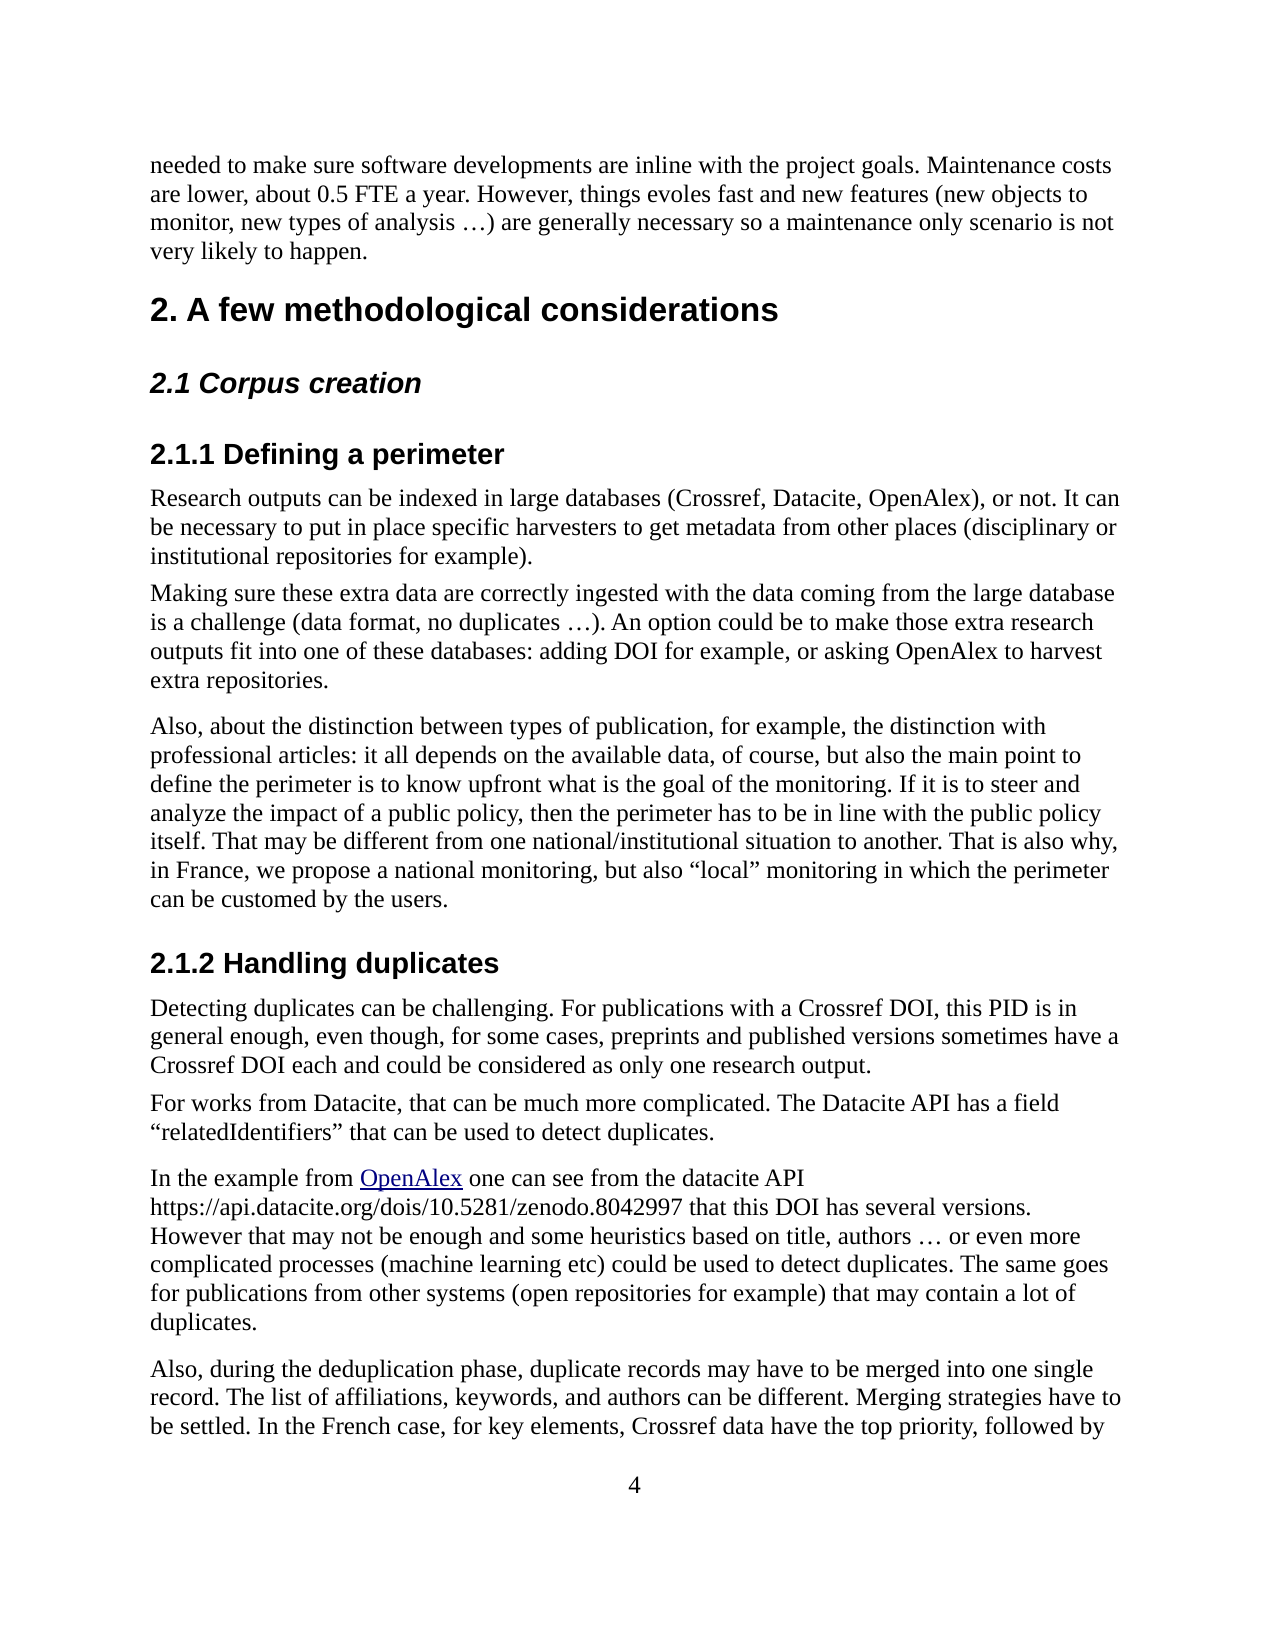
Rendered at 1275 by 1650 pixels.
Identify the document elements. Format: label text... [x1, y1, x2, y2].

text needed to make sure software developments are inline with the project goals. Maintenance costs are lower, about 0.5 FTE a year. However, things evoles fast and new features (new objects to monitor, new types of analysis …) are generally necessary so a maintenance only scenario is not very likely to happen. [150, 150, 1125, 265]
subtitle 2. A few methodological considerations [150, 290, 1125, 329]
text Making sure these extra data are correctly ingested with the data coming from the large database is a challenge (data format, no duplicates …). An option could be to make those extra research outputs fit into one of these databases: adding DOI for example, or asking OpenAlex to harvest extra repositories. [150, 578, 1125, 693]
text Also, about the distinction between types of publication, for example, the distinction with professional articles: it all depends on the available data, of course, but also the main point to define the perimeter is to know upfront what is the goal of the monitoring. If it is to steer and analyze the impact of a public policy, then the perimeter has to be in line with the public policy itself. That may be different from one national/institutional situation to another. That is also why, in France, we propose a national monitoring, but also “local” monitoring in which the perimeter can be customed by the users. [150, 711, 1125, 913]
subtitle 2.1.1 Defining a perimeter [150, 437, 1125, 471]
text In the example from OpenAlex one can see from the datacite API https://api.datacite.org/dois/10.5281/zenodo.8042997 that this DOI has several versions. However that may not be enough and some heuristics based on title, authors … or even more complicated processes (machine learning etc) could be used to detect duplicates. The same goes for publications from other systems (open repositories for example) that may contain a lot of duplicates. [150, 1163, 1125, 1336]
text For works from Datacite, that can be much more complicated. The Datacite API has a field “relatedIdentifiers” that can be used to detect duplicates. [150, 1088, 1125, 1145]
subtitle 2.1 Corpus creation [150, 366, 1125, 400]
text Detecting duplicates can be challenging. For publications with a Crossref DOI, this PID is in general enough, even though, for some cases, preprints and published versions sometimes have a Crossref DOI each and could be considered as only one research output. [150, 993, 1125, 1079]
text Also, during the deduplication phase, duplicate records may have to be merged into one single record. The list of affiliations, keywords, and authors can be different. Merging strategies have to be settled. In the French case, for key elements, Crossref data have the top priority, followed by [150, 1354, 1125, 1440]
text Research outputs can be indexed in large databases (Crossref, Datacite, OpenAlex), or not. It can be necessary to put in place specific harvesters to get metadata from other places (disciplinary or institutional repositories for example). [150, 483, 1125, 569]
subtitle 2.1.2 Handling duplicates [150, 947, 1125, 980]
